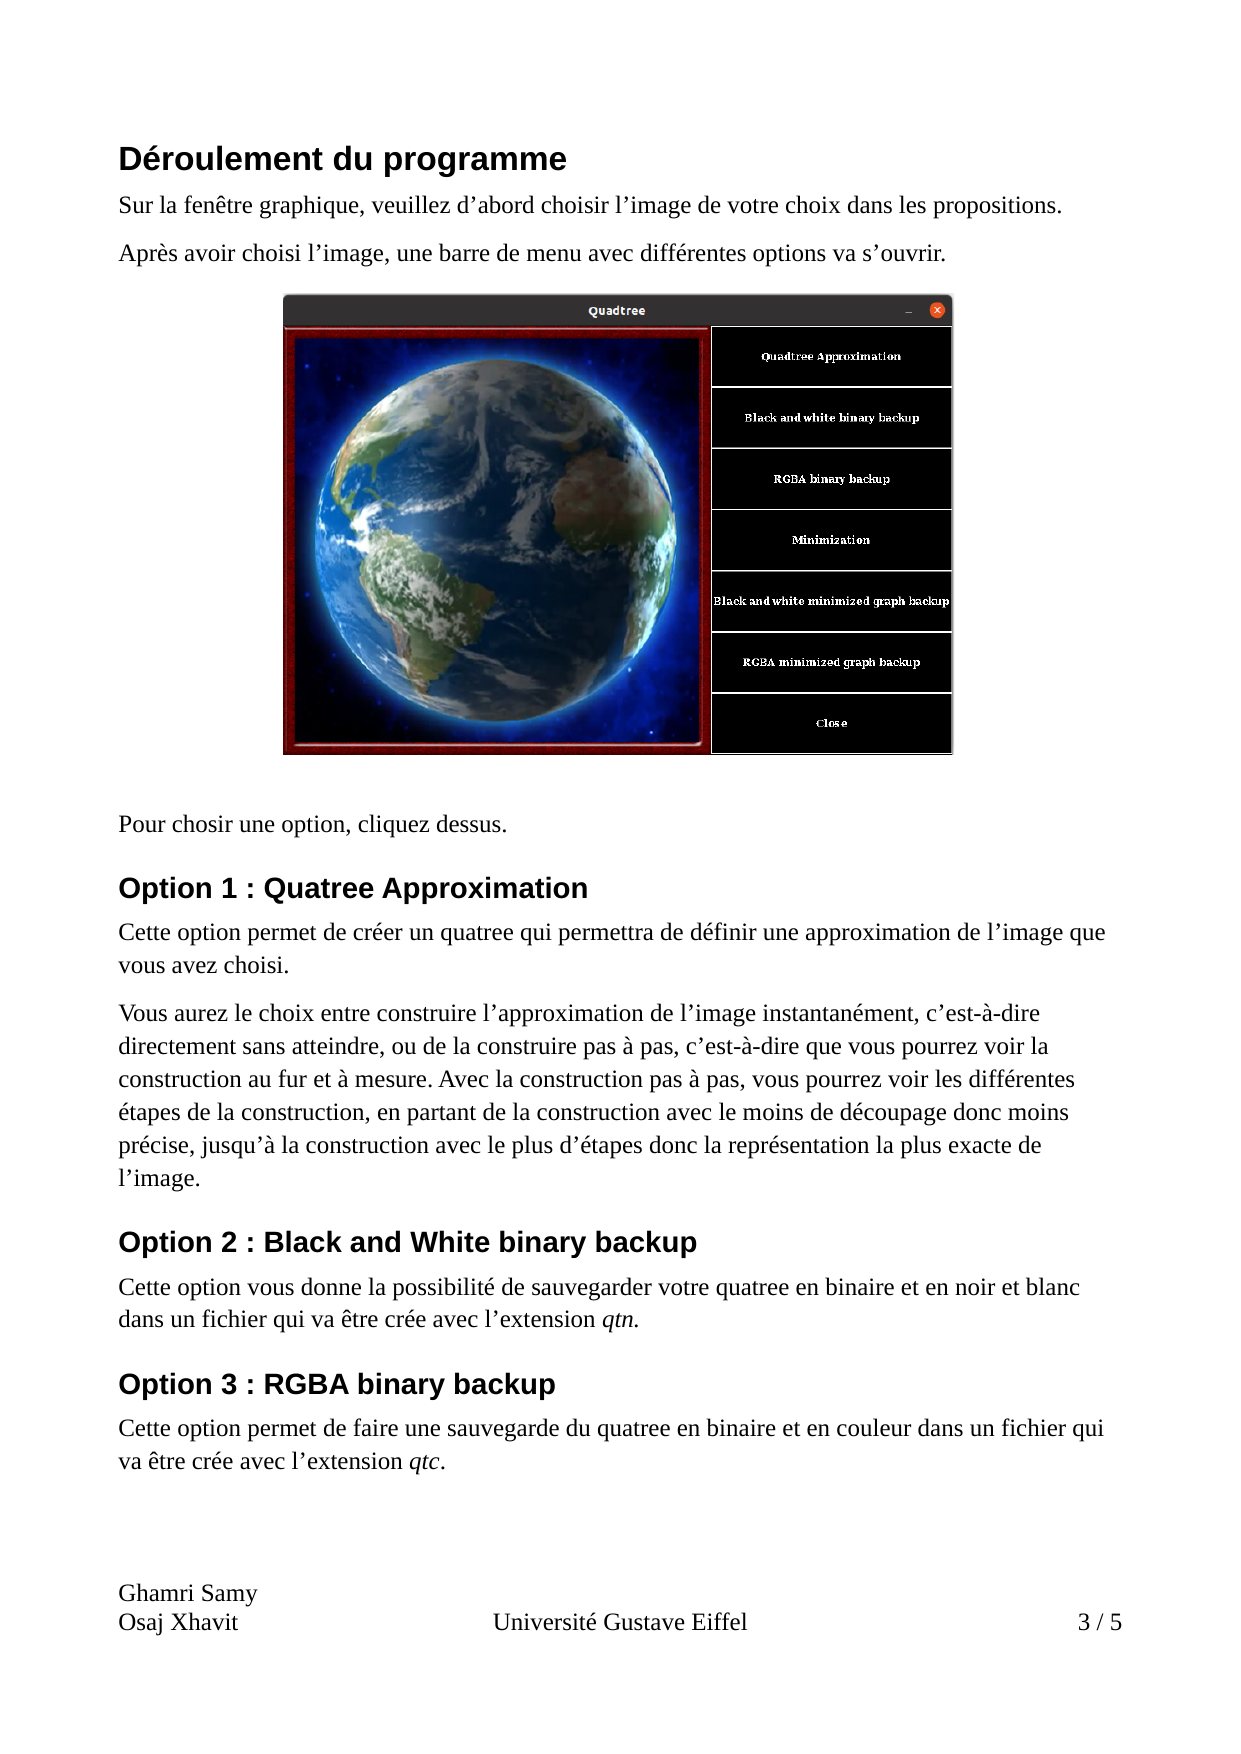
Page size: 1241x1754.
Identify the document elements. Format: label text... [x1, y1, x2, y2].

text Après avoir choisi l’image, une barre de menu avec différentes options va s’ouvrir. [118, 238, 1122, 266]
subtitle Déroulement du programme [118, 139, 1122, 178]
picture [283, 293, 885, 755]
subtitle Option 2 : Black and White binary backup [118, 1225, 1122, 1259]
text Cette option permet de faire une sauvegarde du quatree en binaire et en couleur dans un fichier qui va être crée avec l’extension qtc. [118, 1413, 1122, 1475]
text Sur la fenêtre graphique, veuillez d’abord choisir l’image de votre choix dans les propositions. [118, 190, 1122, 219]
text Vous aurez le choix entre construire l’approximation de l’image instantanément, c’est-à-dire directement sans atteindre, ou de la construire pas à pas, c’est-à-dire que vous pourrez voir la construction au fur et à mesure. Avec la construction pas à pas, vous pourrez voir les différentes étapes de la construction, en partant de la construction avec le moins de découpage donc moins précise, jusqu’à la construction avec le plus d’étapes donc la représentation la plus exacte de l’image. [118, 998, 1122, 1192]
subtitle Option 3 : RGBA binary backup [118, 1367, 1122, 1401]
text Pour chosir une option, cliquez dessus. [118, 809, 1122, 838]
text Cette option vous donne la possibilité de sauvegarder votre quatree en binaire et en noir et blanc dans un fichier qui va être crée avec l’extension qtn. [118, 1272, 1122, 1333]
subtitle Option 1 : Quatree Approximation [118, 871, 1122, 905]
text Cette option permet de créer un quatree qui permettra de définir une approximation de l’image que vous avez choisi. [118, 917, 1122, 979]
